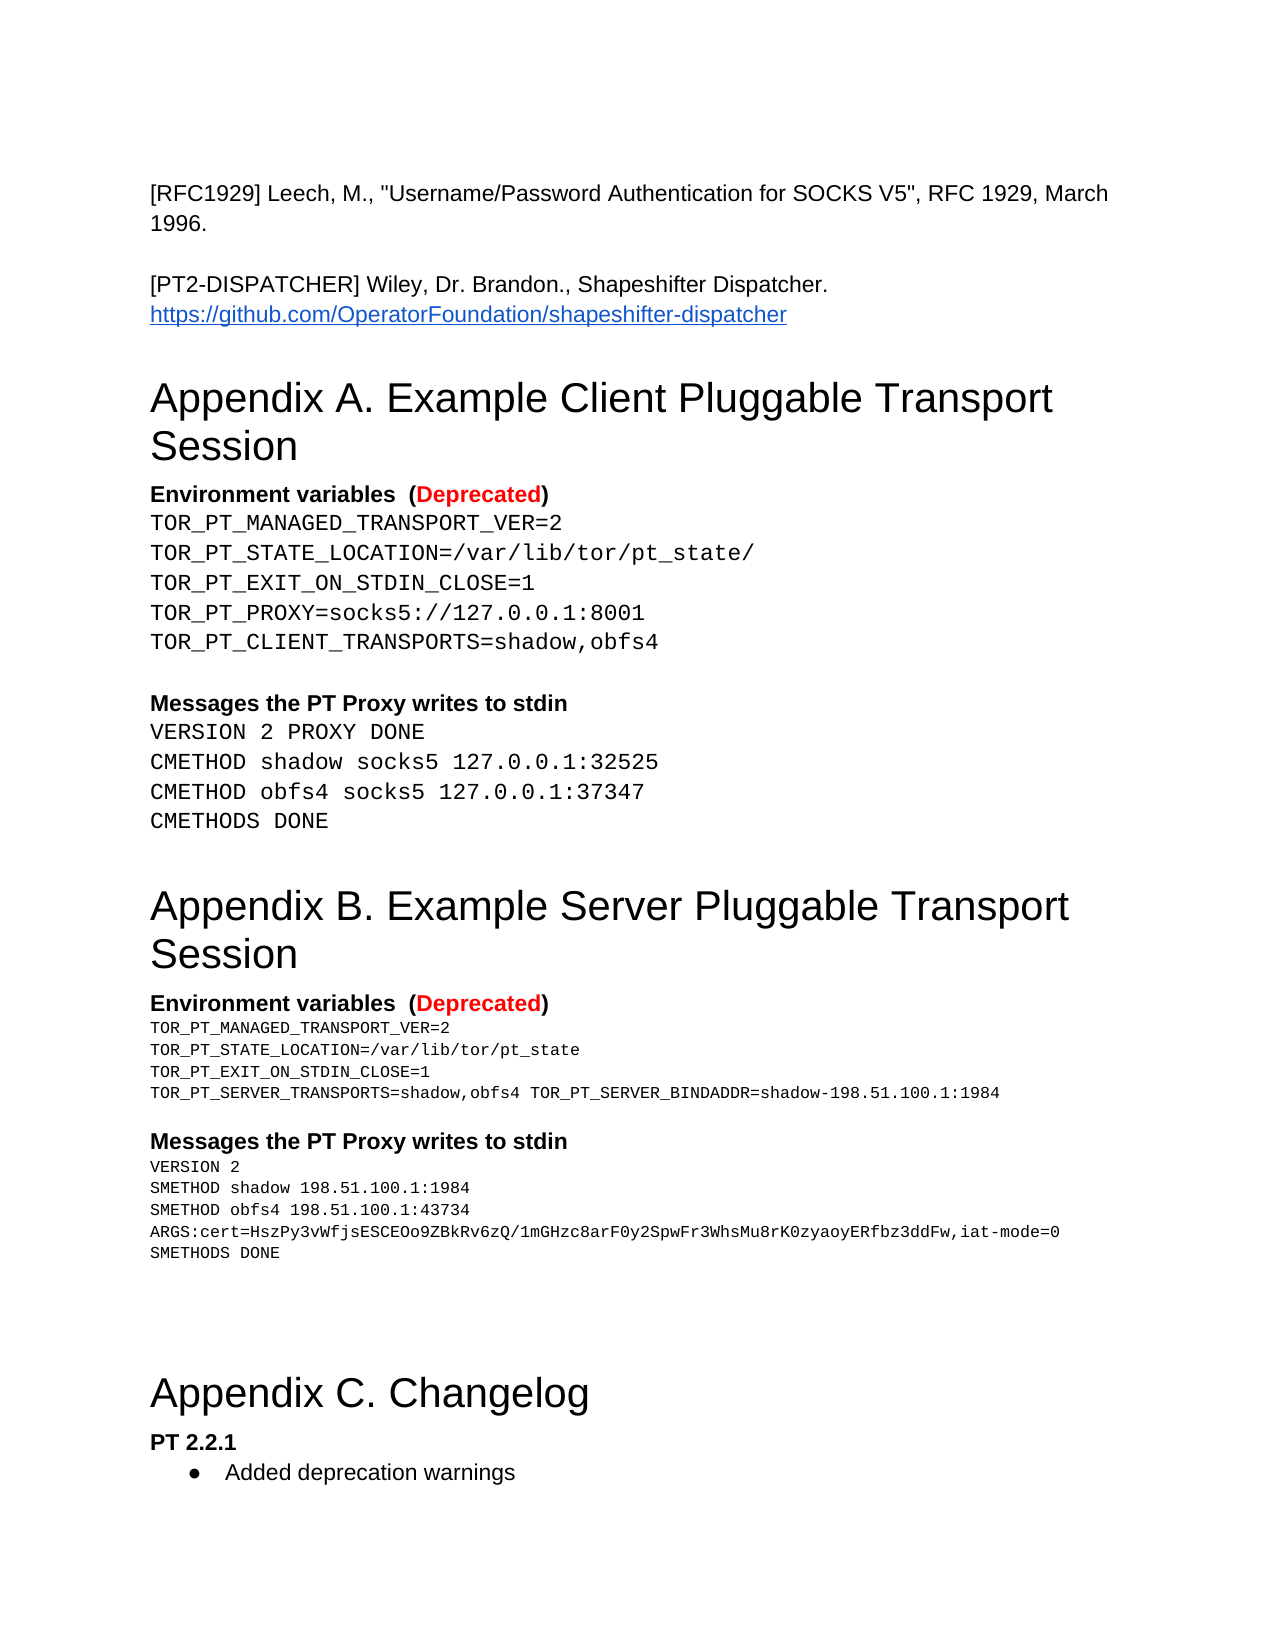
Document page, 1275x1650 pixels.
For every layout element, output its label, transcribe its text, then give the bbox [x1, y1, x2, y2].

text Messages the PT Proxy writes to stdin [150, 1128, 1125, 1154]
text CMETHOD obfs4 socks5 127.0.0.1:37347 [150, 780, 1125, 806]
text TOR_PT_PROXY=socks5://127.0.0.1:8001 [150, 601, 1125, 627]
text SMETHOD shadow 198.51.100.1:1984 [150, 1180, 1125, 1199]
text CMETHODS DONE [150, 810, 1125, 836]
text ARGS:cert=HszPy3vWfjsESCEOo9ZBkRv6zQ/1mGHzc8arF0y2SpwFr3WhsMu8rK0zyaoyERfbz3ddFw,iat-mode=0 [150, 1223, 1125, 1242]
text [RFC1929] Leech, M., "Username/Password Authentication for SOCKS V5", RFC 1929, March 1996. [150, 180, 1125, 237]
text TOR_PT_MANAGED_TRANSPORT_VER=2 [150, 1020, 1125, 1039]
text Environment variables (Deprecated) [150, 989, 1125, 1016]
text CMETHOD shadow socks5 127.0.0.1:32525 [150, 750, 1125, 776]
text TOR_PT_SERVER_TRANSPORTS=shadow,obfs4 TOR_PT_SERVER_BINDADDR=shadow-198.51.100.1:1984 [150, 1085, 1125, 1104]
text PT 2.2.1 [150, 1429, 1125, 1456]
text SMETHOD obfs4 198.51.100.1:43734 [150, 1202, 1125, 1221]
text TOR_PT_STATE_LOCATION=/var/lib/tor/pt_state/ [150, 541, 1125, 567]
list Added deprecation warnings [187, 1459, 1125, 1486]
text TOR_PT_CLIENT_TRANSPORTS=shadow,obfs4 [150, 631, 1125, 657]
text SMETHODS DONE [150, 1245, 1125, 1264]
text VERSION 2 PROXY DONE [150, 720, 1125, 746]
subtitle Appendix A. Example Client Pluggable Transport Session [150, 373, 1125, 469]
text [PT2-DISPATCHER] Wiley, Dr. Brandon., Shapeshifter Dispatcher. https://github.com/OperatorFoundation/shapeshifter-dispatcher [150, 271, 1125, 327]
text VERSION 2 [150, 1158, 1125, 1177]
text TOR_PT_STATE_LOCATION=/var/lib/tor/pt_state [150, 1041, 1125, 1060]
text Messages the PT Proxy writes to stdin [150, 690, 1125, 717]
subtitle Appendix C. Changelog [150, 1369, 1125, 1417]
subtitle Appendix B. Example Server Pluggable Transport Session [150, 881, 1125, 977]
text TOR_PT_EXIT_ON_STDIN_CLOSE=1 [150, 1063, 1125, 1082]
text TOR_PT_MANAGED_TRANSPORT_VER=2 [150, 511, 1125, 537]
text TOR_PT_EXIT_ON_STDIN_CLOSE=1 [150, 571, 1125, 597]
text Environment variables (Deprecated) [150, 481, 1125, 508]
